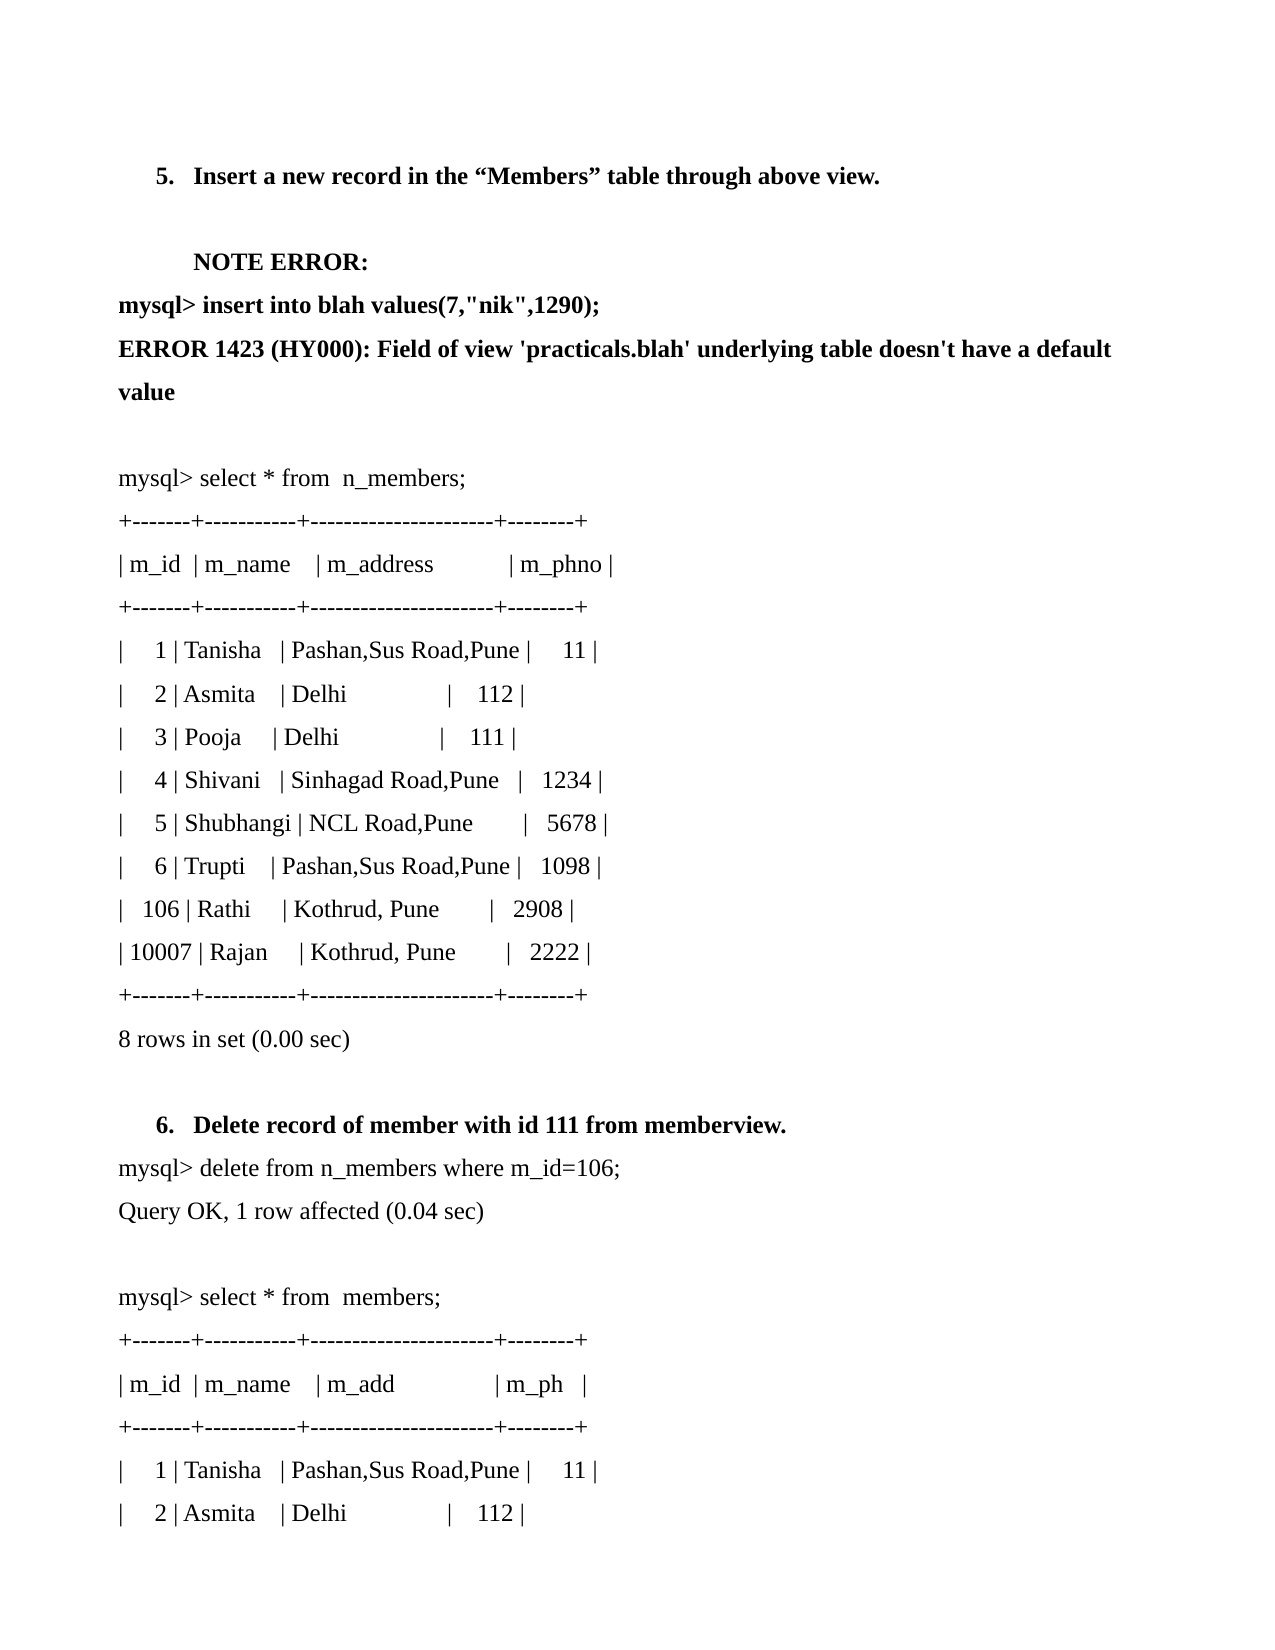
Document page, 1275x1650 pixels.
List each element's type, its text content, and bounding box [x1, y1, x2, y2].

text | 4 | Shivani | Sinhagad Road,Pune | 1234 | [118, 765, 1157, 794]
text | 2 | Asmita | Delhi | 112 | [118, 679, 1157, 707]
text | 3 | Pooja | Delhi | 111 | [118, 722, 1157, 751]
text +-------+-----------+----------------------+--------+ [118, 981, 1157, 1009]
text | 1 | Tanisha | Pashan,Sus Road,Pune | 11 | [118, 636, 1157, 664]
list NOTE ERROR: [156, 247, 1157, 276]
text | 5 | Shubhangi | NCL Road,Pune | 5678 | [118, 808, 1157, 837]
list Delete record of member with id 111 from memberview. [156, 1110, 1157, 1139]
text mysql> delete from n_members where m_id=106; [118, 1153, 1157, 1182]
text | 106 | Rathi | Kothrud, Pune | 2908 | [118, 894, 1157, 923]
text Query OK, 1 row affected (0.04 sec) [118, 1196, 1157, 1225]
text | 10007 | Rajan | Kothrud, Pune | 2222 | [118, 937, 1157, 966]
text +-------+-----------+----------------------+--------+ [118, 506, 1157, 535]
text | 6 | Trupti | Pashan,Sus Road,Pune | 1098 | [118, 851, 1157, 880]
text mysql> select * from n_members; [118, 463, 1157, 492]
text mysql> select * from members; [118, 1282, 1157, 1311]
text | m_id | m_name | m_address | m_phno | [118, 549, 1157, 578]
text mysql> insert into blah values(7,"nik",1290); [118, 291, 1157, 319]
text ERROR 1423 (HY000): Field of view 'practicals.blah' underlying table doesn't have a default value [118, 334, 1157, 406]
text | 1 | Tanisha | Pashan,Sus Road,Pune | 11 | [118, 1455, 1157, 1484]
text | 2 | Asmita | Delhi | 112 | [118, 1498, 1157, 1527]
list Insert a new record in the “Members” table through above view. [156, 161, 1157, 190]
text 8 rows in set (0.00 sec) [118, 1024, 1157, 1052]
text | m_id | m_name | m_add | m_ph | [118, 1369, 1157, 1397]
text +-------+-----------+----------------------+--------+ [118, 592, 1157, 621]
text +-------+-----------+----------------------+--------+ [118, 1326, 1157, 1354]
text +-------+-----------+----------------------+--------+ [118, 1412, 1157, 1441]
